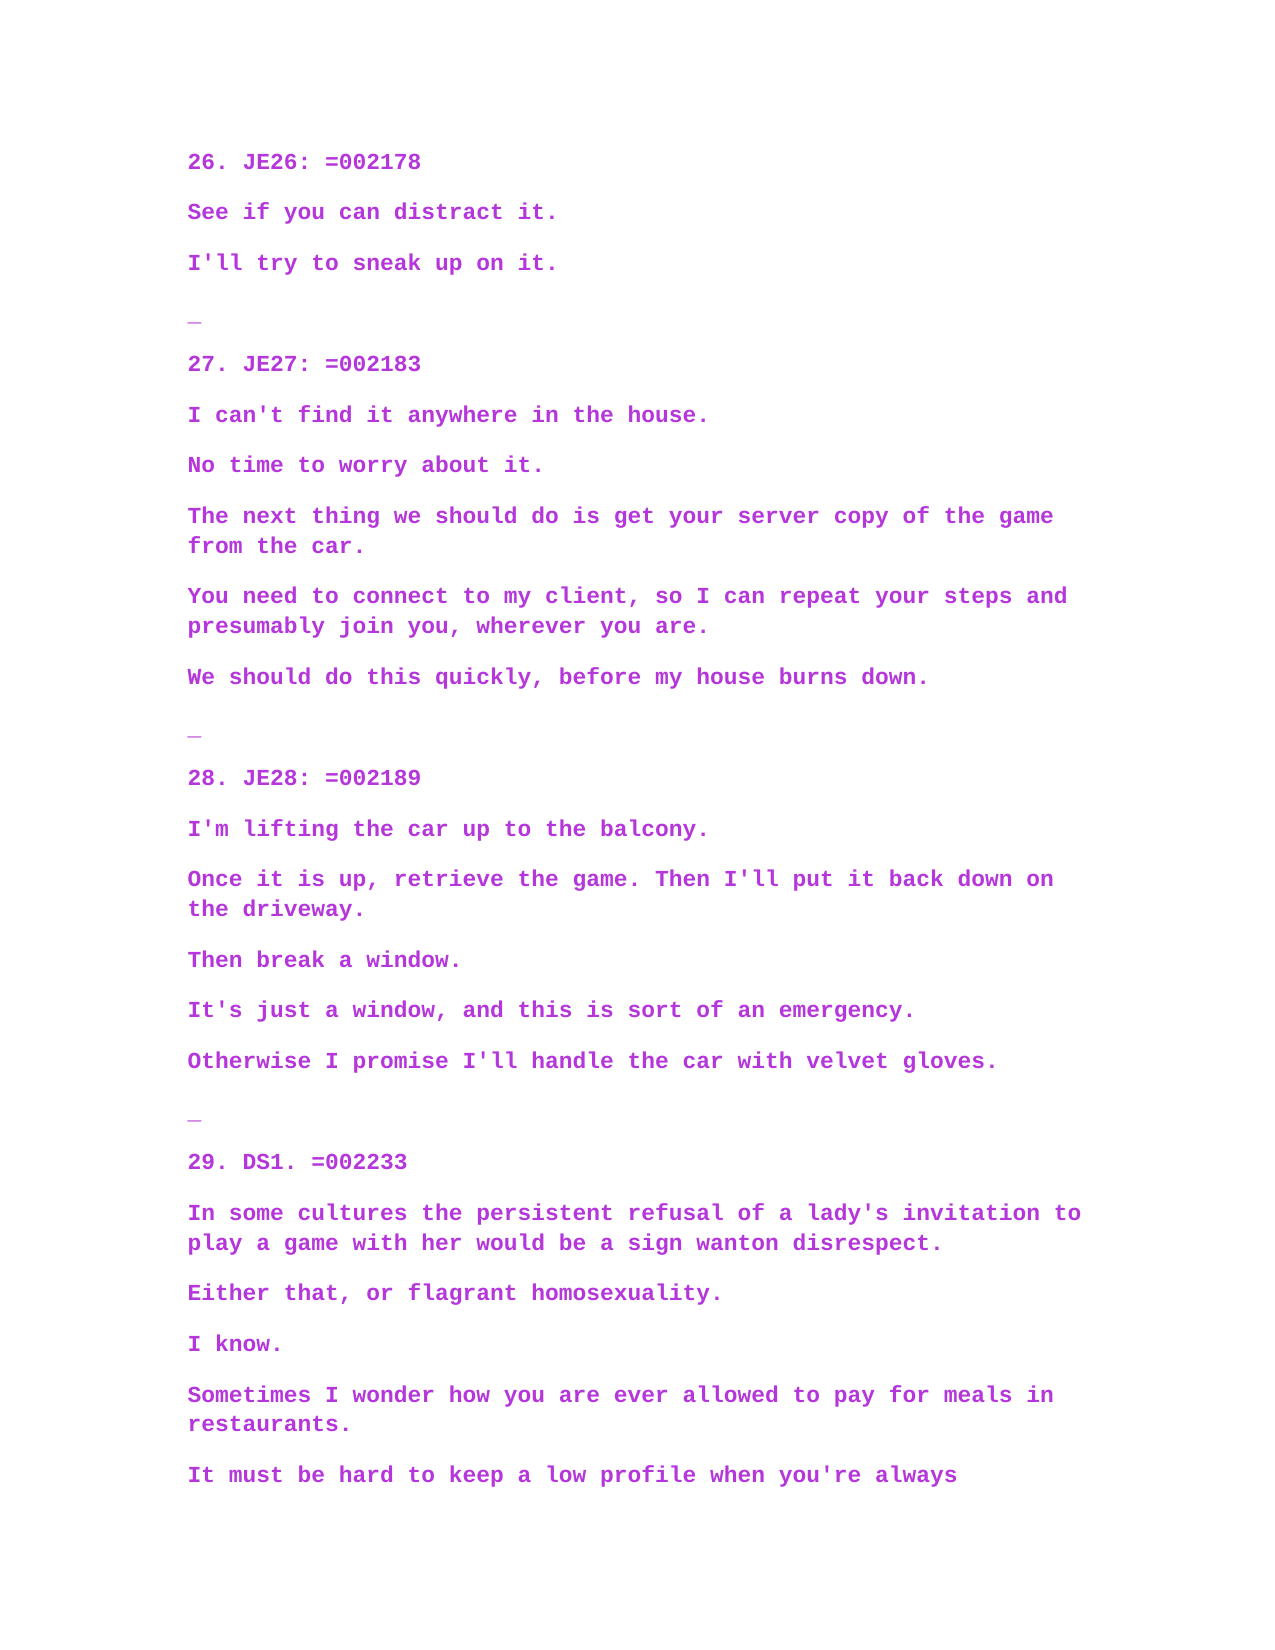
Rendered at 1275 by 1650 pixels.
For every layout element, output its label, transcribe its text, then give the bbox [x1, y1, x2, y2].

text It's just a window, and this is sort of an emergency. [187, 999, 1087, 1025]
text We should do this quickly, before my house burns down. [187, 665, 1087, 691]
text The next thing we should do is get your server copy of the game from the car. [187, 504, 1087, 560]
text No time to worry about it. [187, 454, 1087, 480]
text In some cultures the persistent refusal of a lady's invitation to play a game with her would be a sign wanton disrespect. [187, 1201, 1087, 1257]
text _ [187, 302, 1087, 328]
text I'll try to sneak up on it. [187, 251, 1087, 277]
text Then break a window. [187, 948, 1087, 974]
text 26. JE26: =002178 [187, 150, 1087, 176]
text 27. JE27: =002183 [187, 352, 1087, 378]
text Once it is up, retrieve the game. Then I'll put it back down on the driveway. [187, 868, 1087, 923]
text 28. JE28: =002189 [187, 766, 1087, 792]
text Sometimes I wonder how you are ever allowed to pay for meals in restaurants. [187, 1383, 1087, 1439]
text See if you can distract it. [187, 201, 1087, 227]
text _ [187, 1100, 1087, 1126]
text It must be hard to keep a low profile when you're always [187, 1463, 1087, 1489]
text I can't find it anywhere in the house. [187, 403, 1087, 429]
text 29. DS1. =002233 [187, 1151, 1087, 1177]
text I know. [187, 1332, 1087, 1358]
text _ [187, 716, 1087, 742]
text I'm lifting the car up to the balcony. [187, 817, 1087, 843]
text You need to connect to my client, so I can repeat your steps and presumably join you, wherever you are. [187, 585, 1087, 641]
text Otherwise I promise I'll handle the car with velvet gloves. [187, 1049, 1087, 1075]
text Either that, or flagrant homosexuality. [187, 1282, 1087, 1308]
